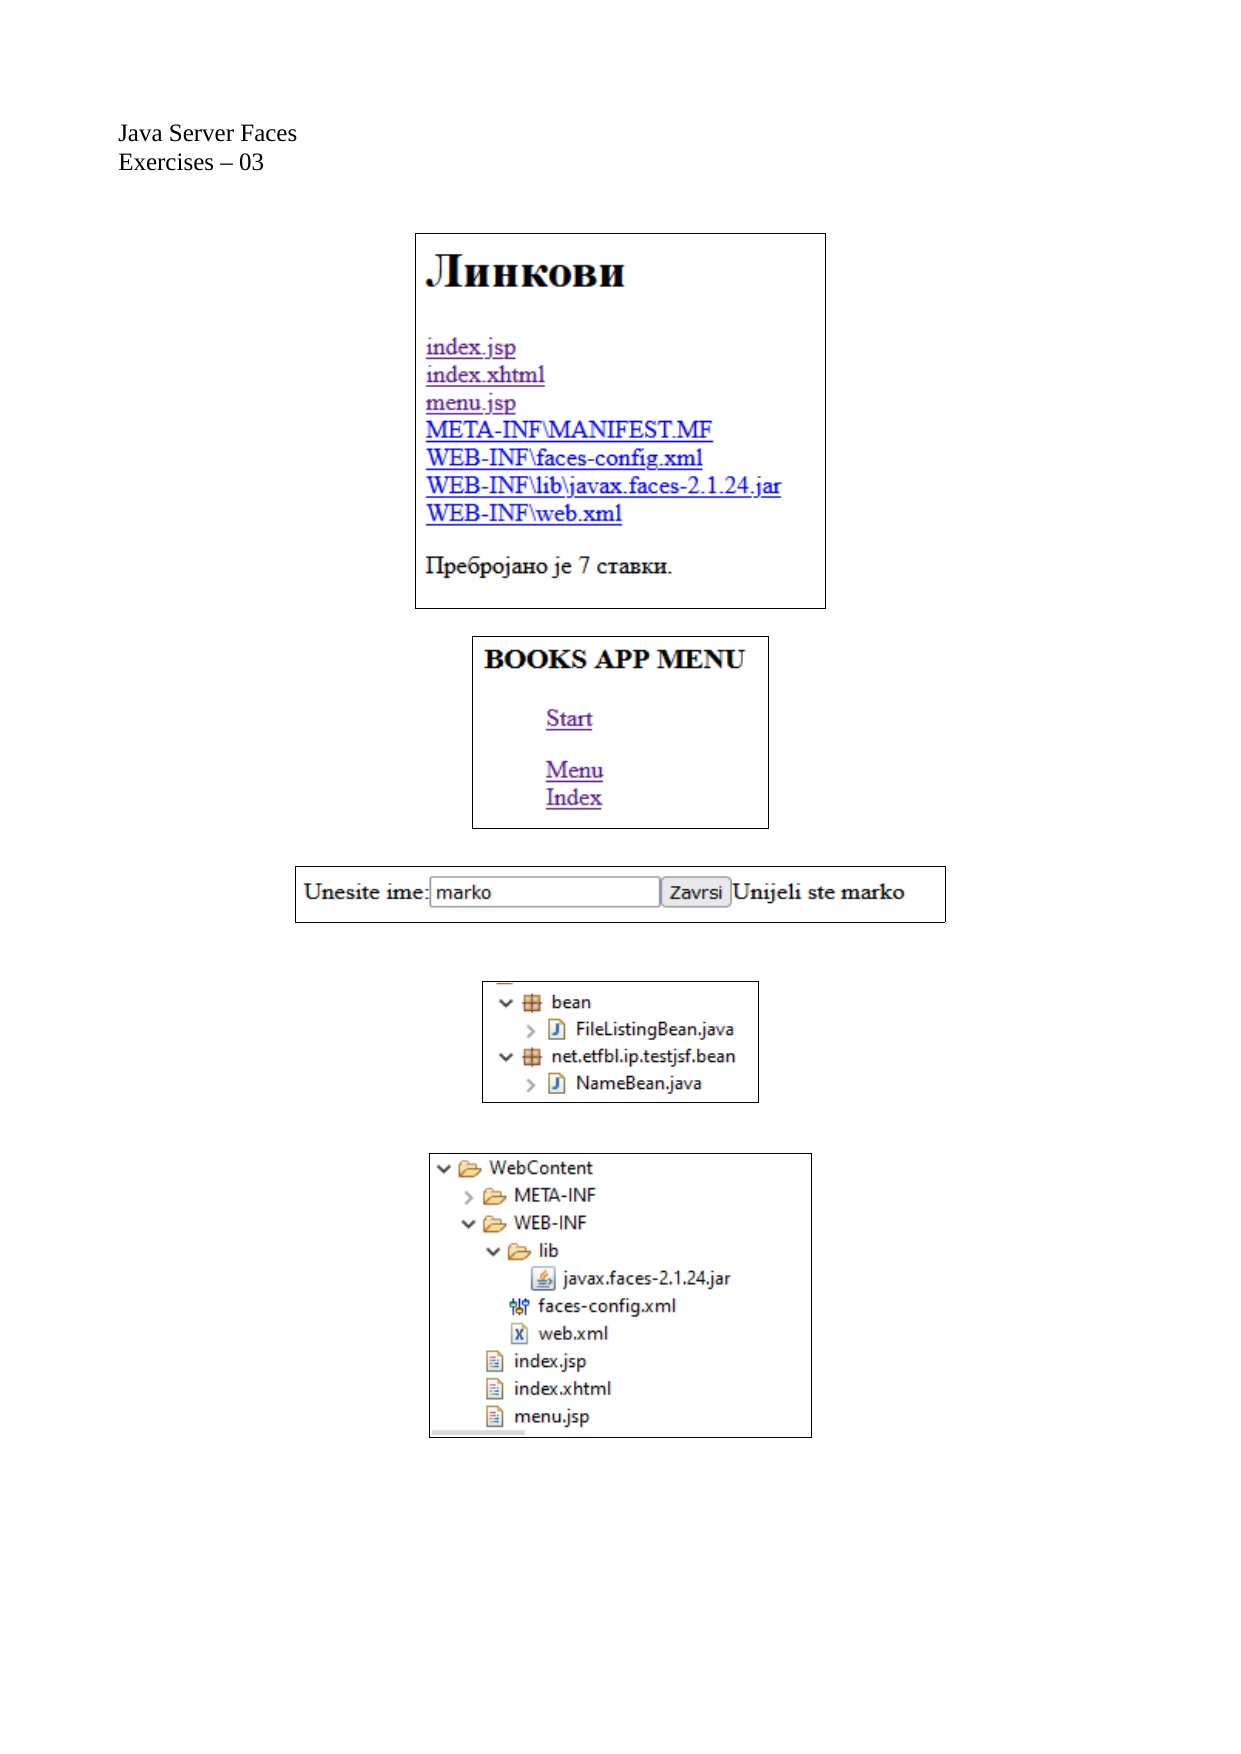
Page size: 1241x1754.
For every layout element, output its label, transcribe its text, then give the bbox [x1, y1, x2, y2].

picture [431, 1156, 809, 1435]
picture [474, 638, 766, 825]
picture [485, 983, 756, 1100]
picture [298, 868, 943, 919]
text Java Server Faces [118, 118, 1122, 147]
text Exercises – 03 [118, 147, 1122, 176]
picture [417, 236, 823, 606]
